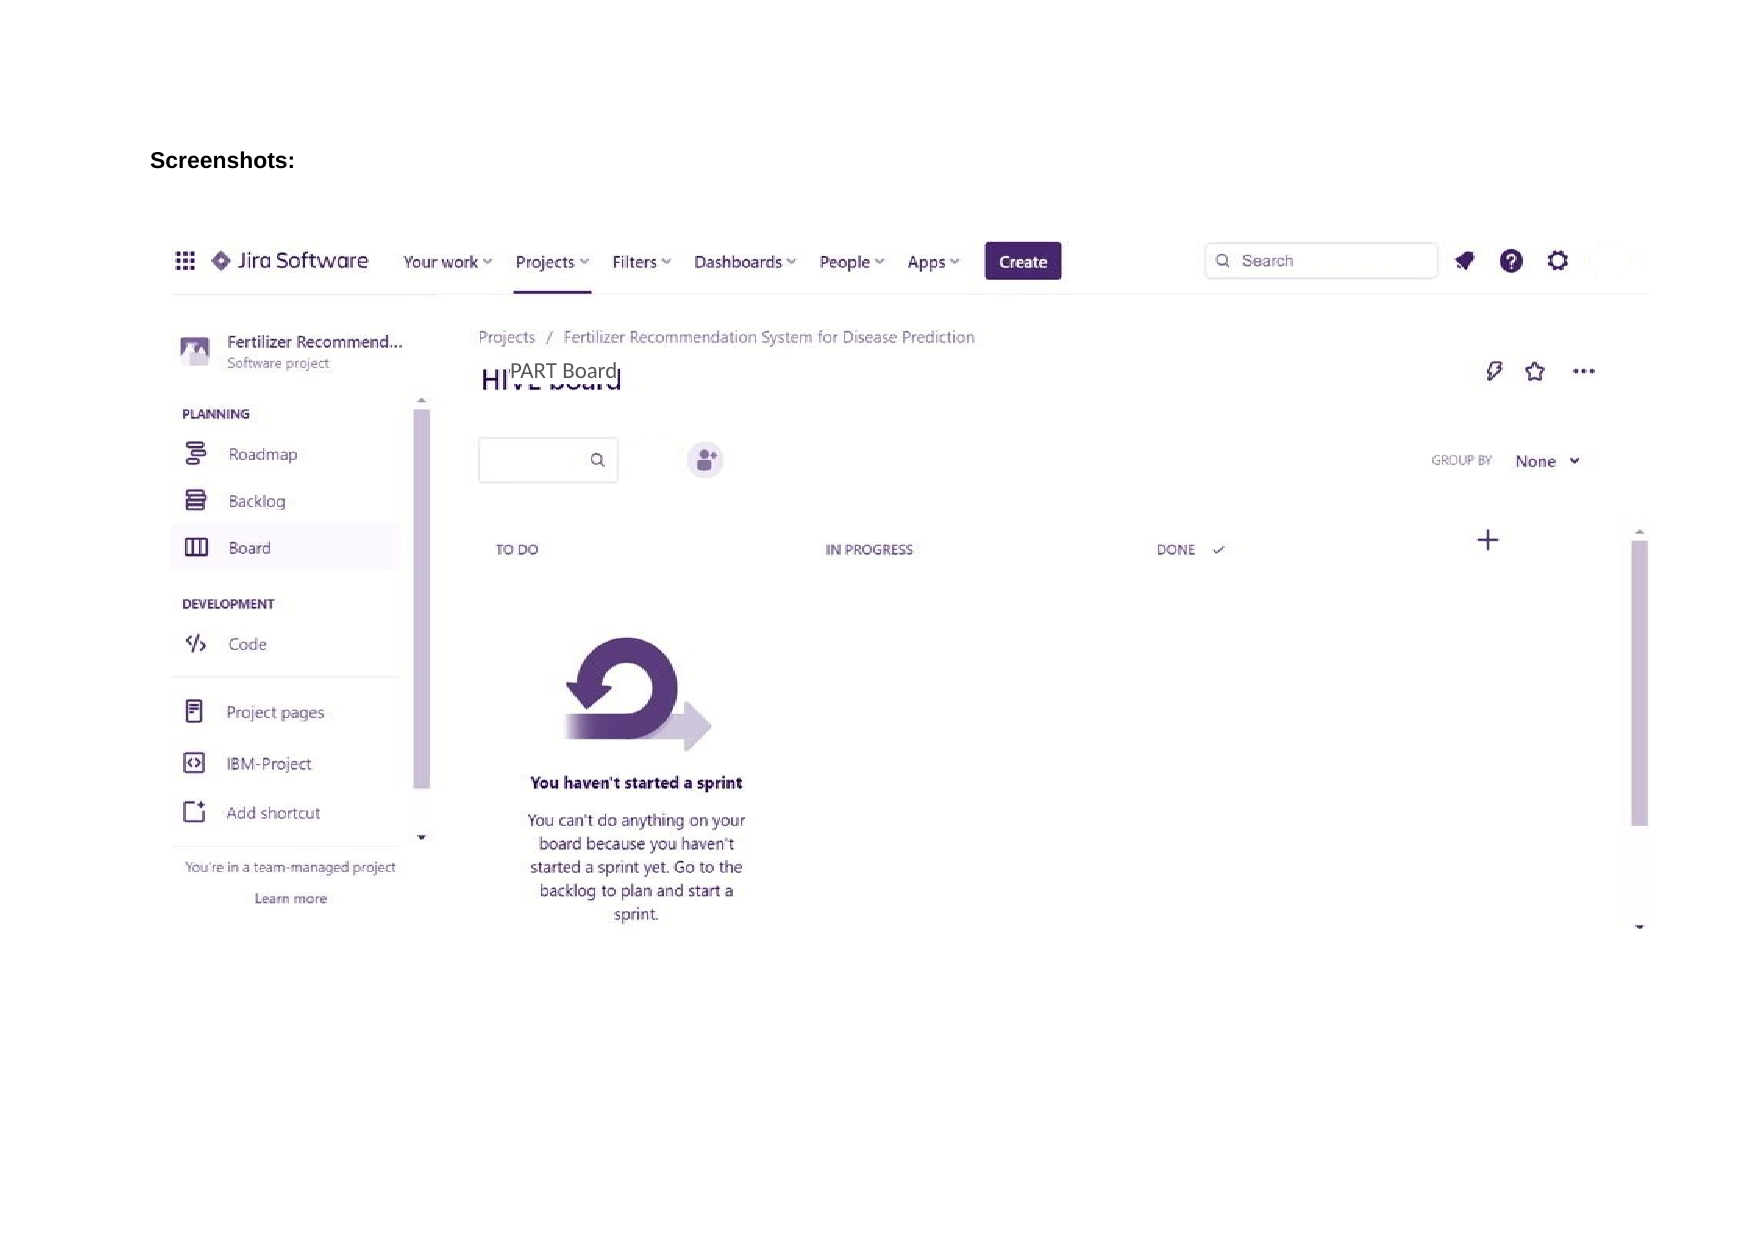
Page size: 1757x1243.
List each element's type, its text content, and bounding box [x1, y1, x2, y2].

text Screenshots: [150, 147, 1687, 173]
picture [171, 241, 1650, 929]
